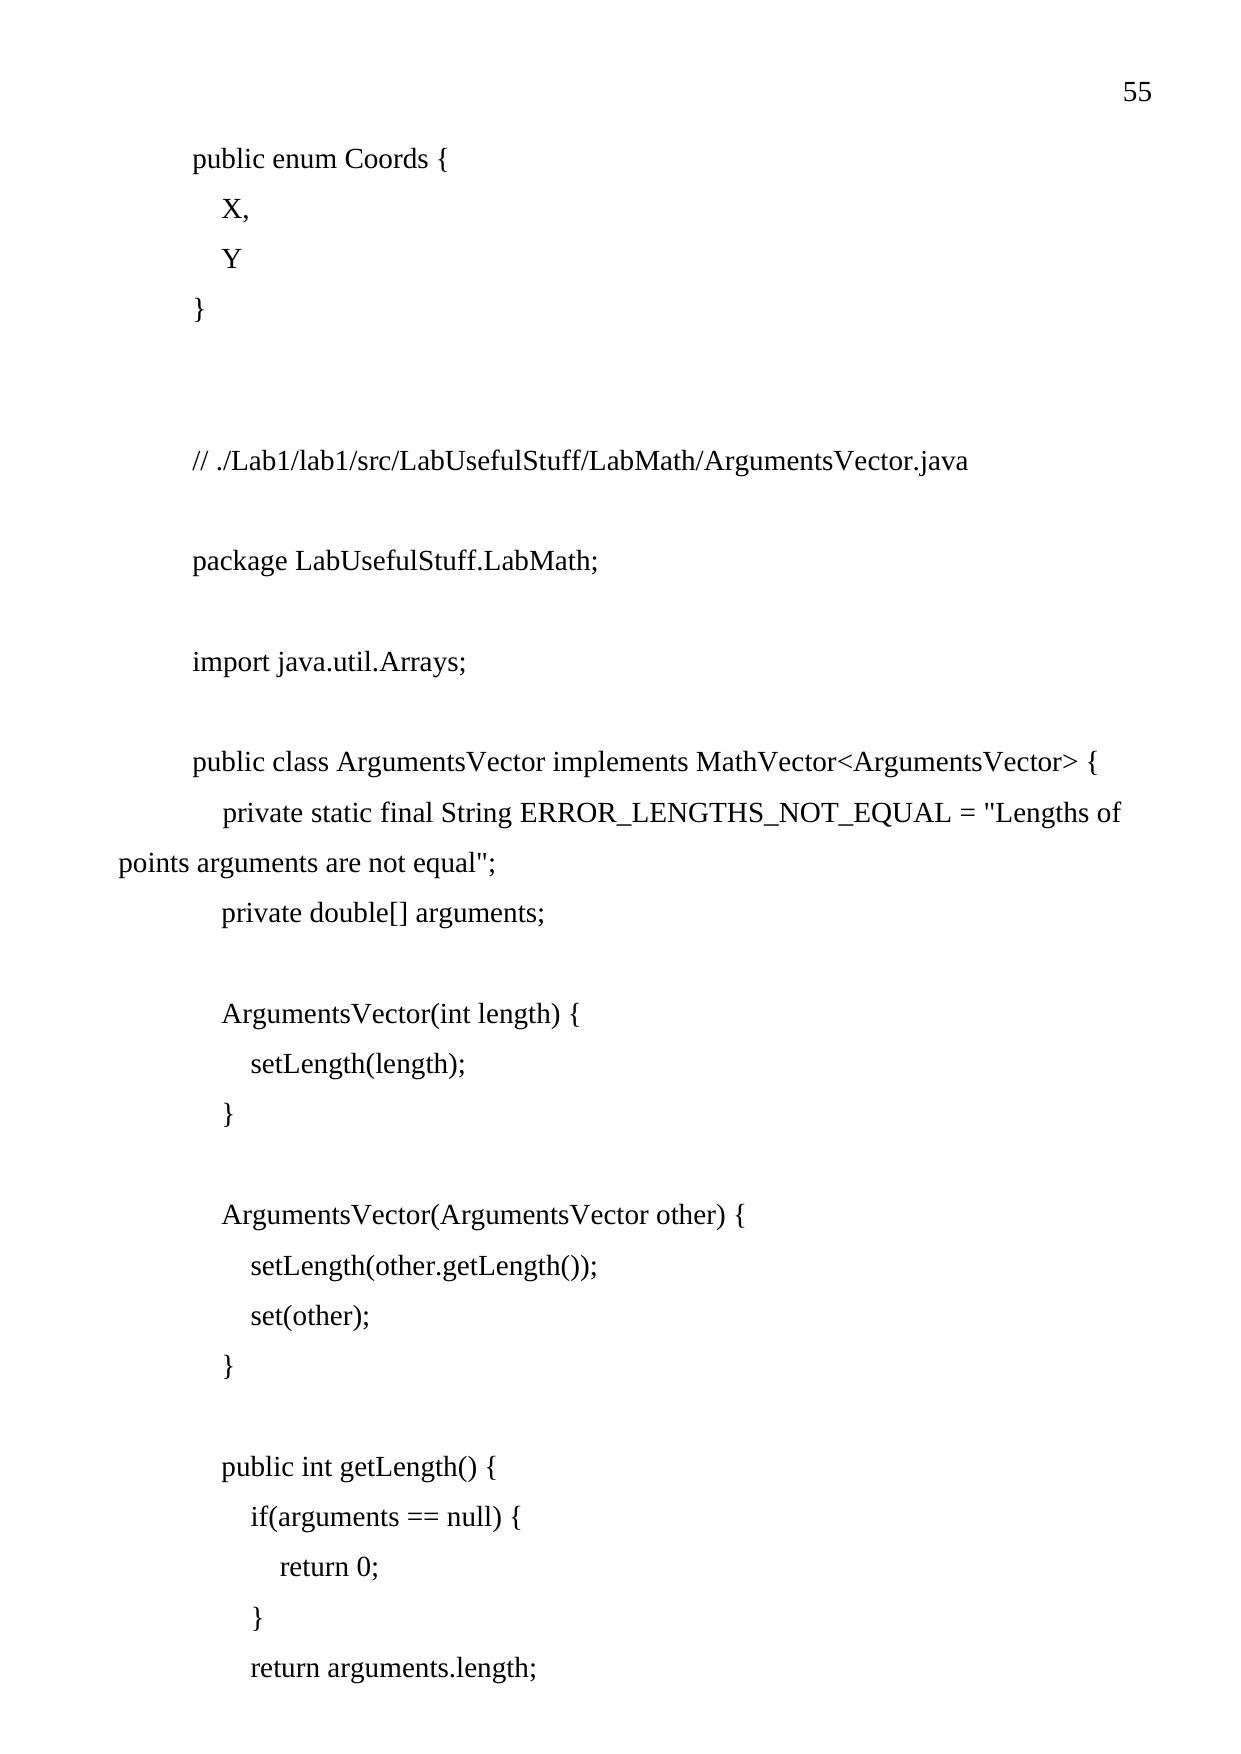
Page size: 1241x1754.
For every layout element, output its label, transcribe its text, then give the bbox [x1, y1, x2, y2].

text public class ArgumentsVector implements MathVector<ArgumentsVector> { [118, 744, 1122, 778]
text import java.util.Arrays; [118, 644, 1122, 677]
text } [118, 292, 1122, 325]
text setLength(length); [118, 1046, 1122, 1080]
text if(arguments == null) { [118, 1499, 1122, 1533]
text private static final String ERROR_LENGTHS_NOT_EQUAL = "Lengths of points arguments are not equal"; [118, 795, 1122, 879]
text ArgumentsVector(int length) { [118, 996, 1122, 1029]
text X, [118, 191, 1122, 224]
text } [118, 1600, 1122, 1633]
text public enum Coords { [118, 141, 1122, 174]
text Y [118, 241, 1122, 275]
text ArgumentsVector(ArgumentsVector other) { [118, 1197, 1122, 1231]
text } [118, 1348, 1122, 1382]
text public int getLength() { [118, 1449, 1122, 1482]
text } [118, 1097, 1122, 1130]
text private double[] arguments; [118, 895, 1122, 929]
text package LabUsefulStuff.LabMath; [118, 543, 1122, 577]
text set(other); [118, 1298, 1122, 1331]
text // ./Lab1/lab1/src/LabUsefulStuff/LabMath/ArgumentsVector.java [118, 443, 1122, 476]
text return 0; [118, 1549, 1122, 1583]
text return arguments.length; [118, 1650, 1122, 1684]
text setLength(other.getLength()); [118, 1248, 1122, 1281]
